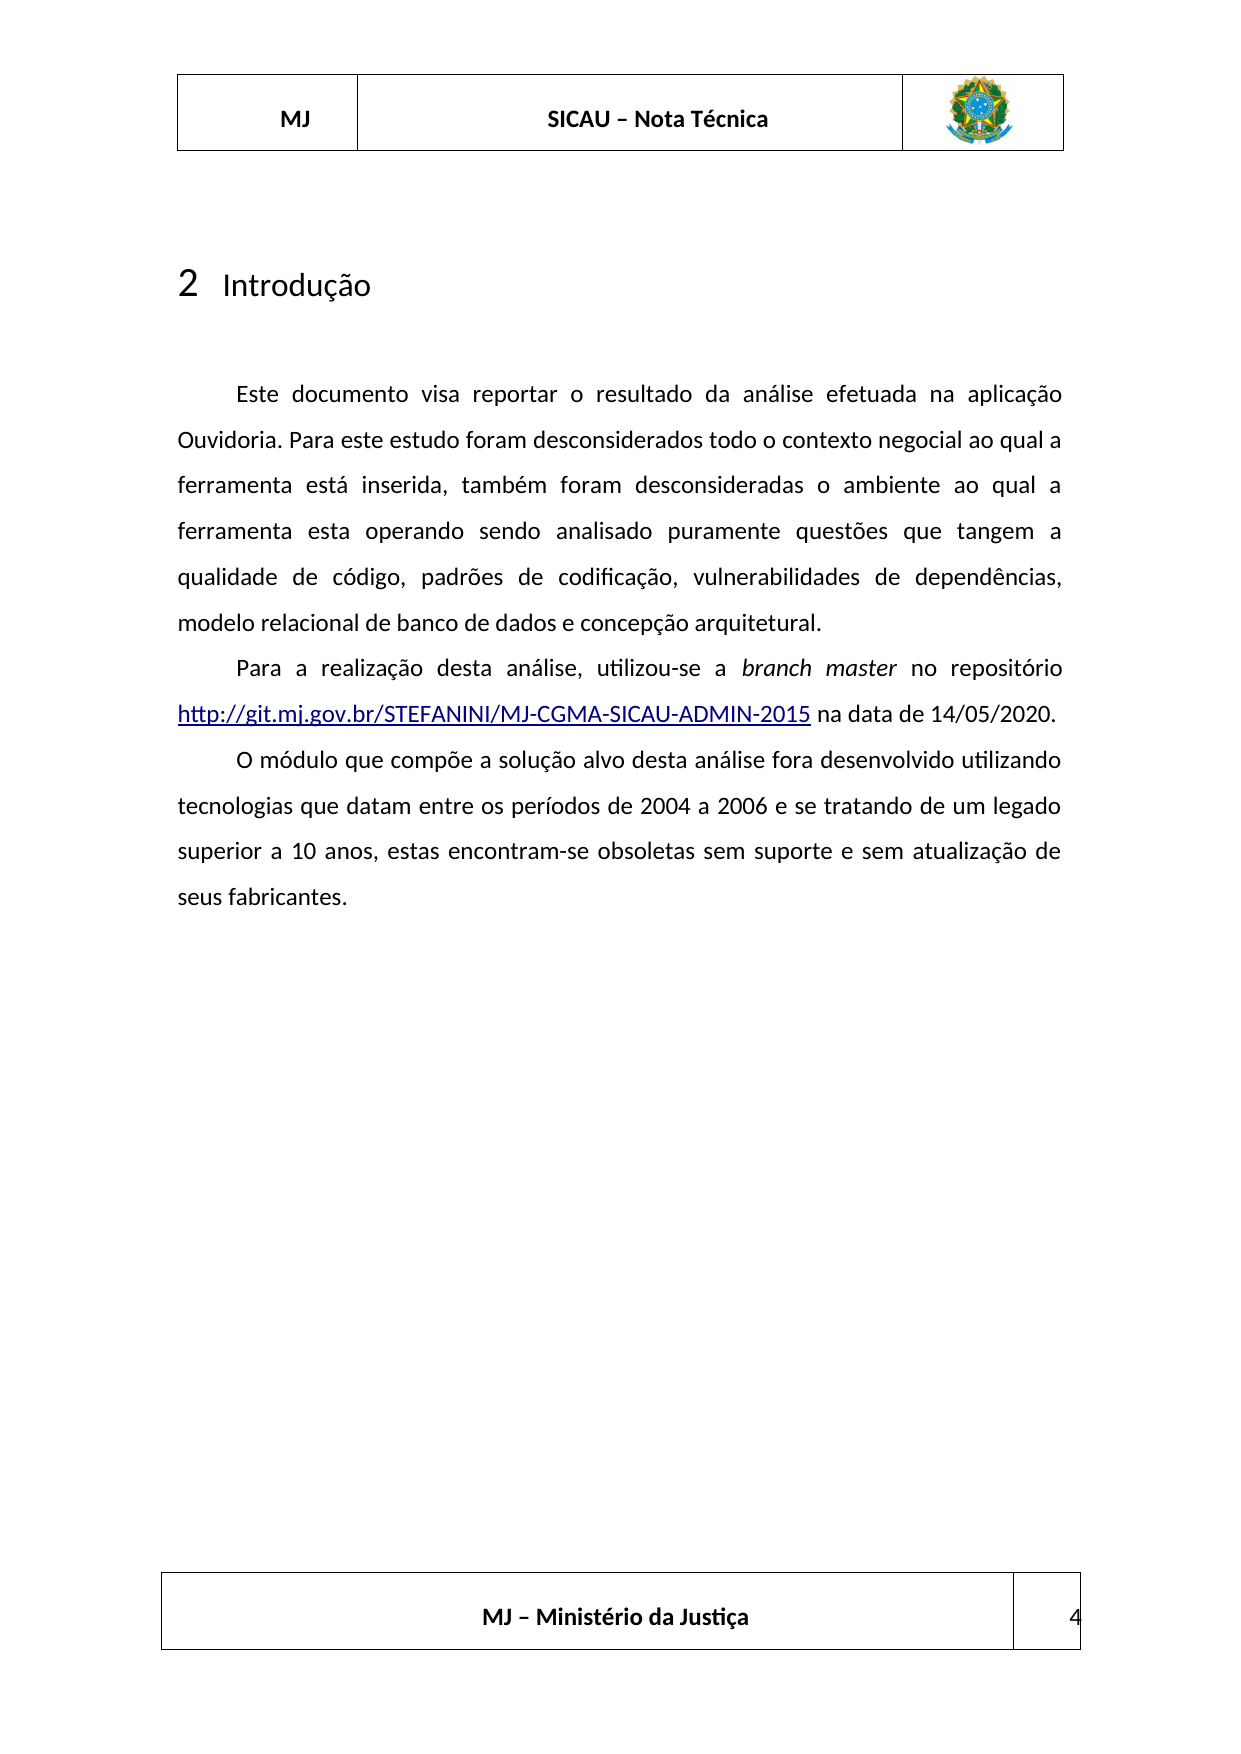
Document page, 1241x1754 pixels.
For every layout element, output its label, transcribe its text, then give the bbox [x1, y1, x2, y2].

text Este documento visa reportar o resultado da análise efetuada na aplicação Ouvidoria. Para este estudo foram desconsiderados todo o contexto negocial ao qual a ferramenta está inserida, também foram desconsideradas o ambiente ao qual a ferramenta esta operando sendo analisado puramente questões que tangem a qualidade de código, padrões de codificação, vulnerabilidades de dependências, modelo relacional de banco de dados e concepção arquitetural. [177, 378, 1063, 637]
text O módulo que compõe a solução alvo desta análise fora desenvolvido utilizando tecnologias que datam entre os períodos de 2004 a 2006 e se tratando de um legado superior a 10 anos, estas encontram-se obsoletas sem suporte e sem atualização de seus fabricantes. [177, 744, 1063, 912]
picture [944, 75, 1020, 149]
text Para a realização desta análise, utilizou-se a branch master no repositório http://git.mj.gov.br/STEFANINI/MJ-CGMA-SICAU-ADMIN-2015 na data de 14/05/2020. [177, 653, 1063, 729]
subtitle Introdução [177, 256, 1063, 307]
